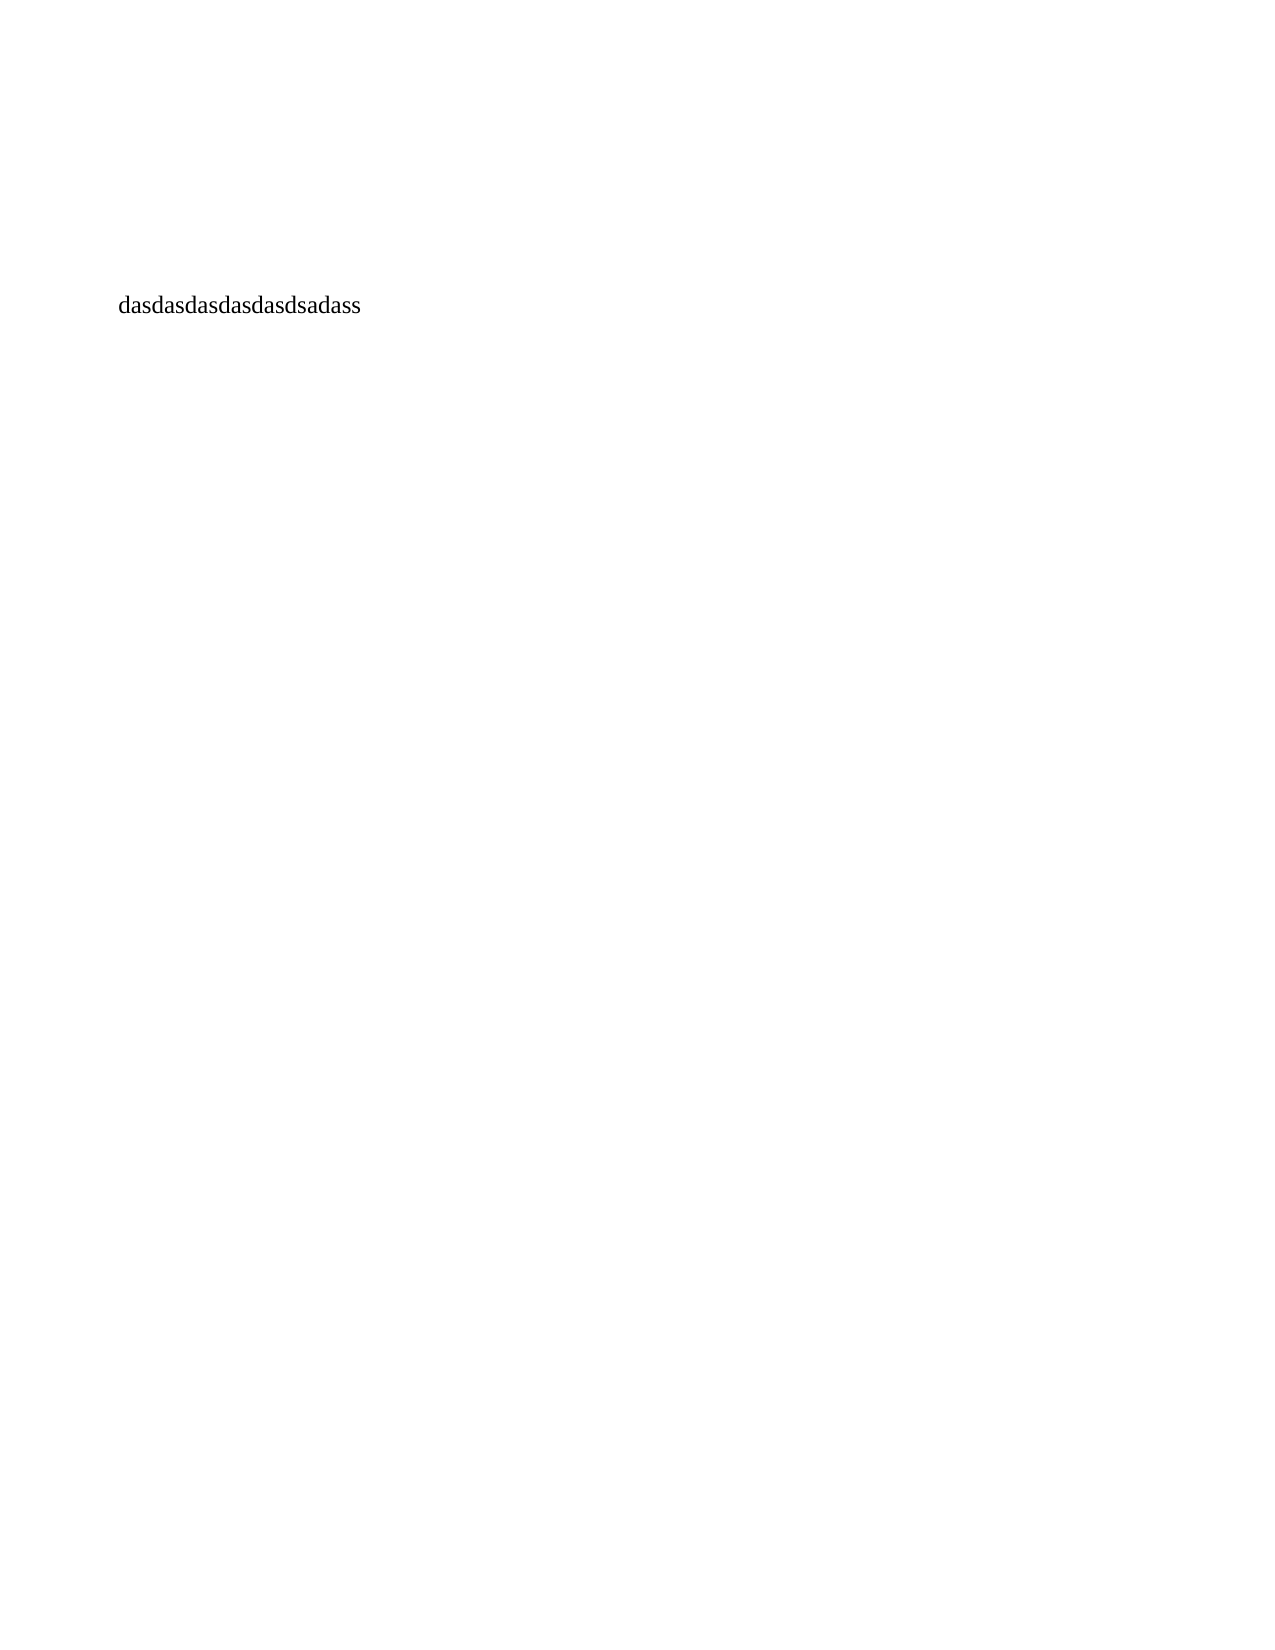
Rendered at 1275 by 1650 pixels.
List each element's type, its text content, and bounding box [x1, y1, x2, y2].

text dasdasdasdasdasdsadass [118, 291, 1157, 319]
